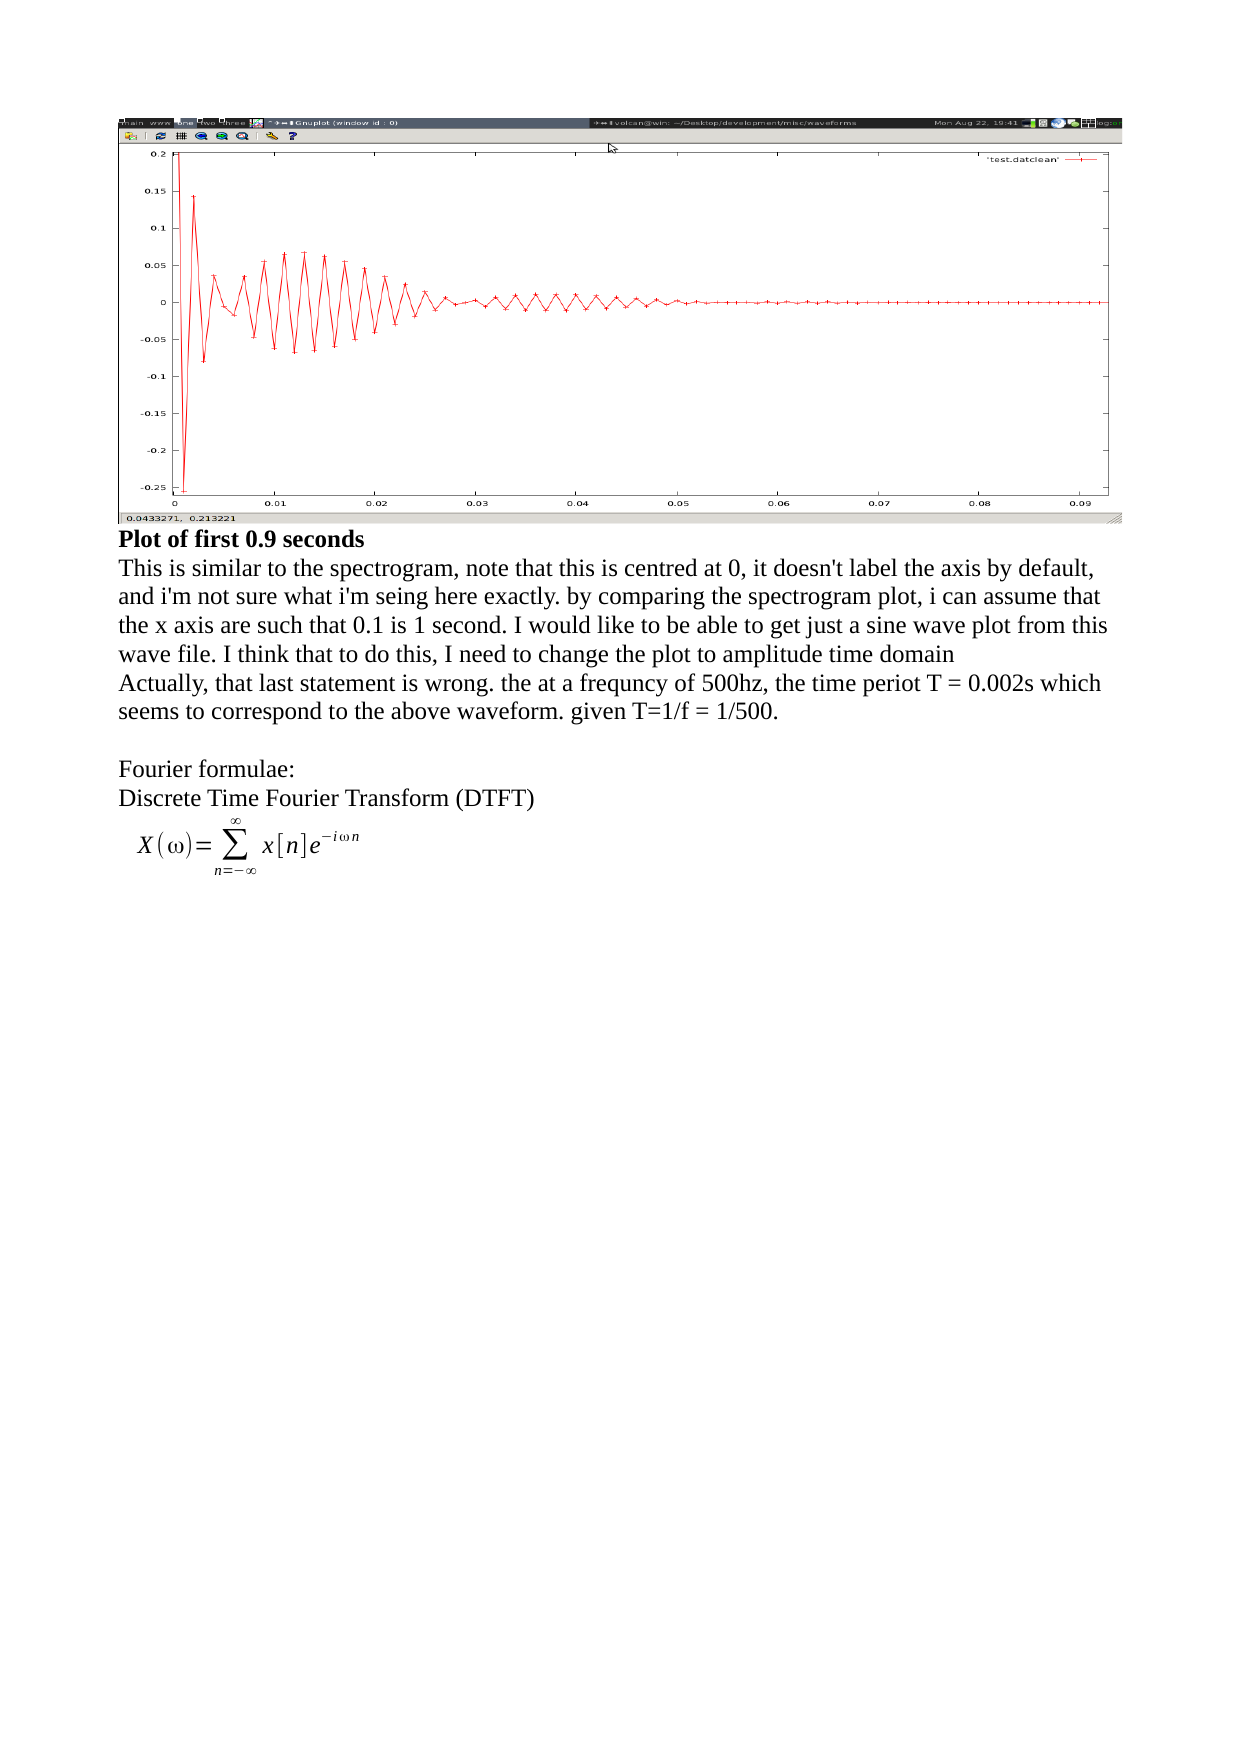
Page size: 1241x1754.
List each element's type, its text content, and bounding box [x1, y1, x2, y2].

text Discrete Time Fourier Transform (DTFT) [118, 783, 1122, 811]
picture [118, 118, 1123, 524]
text Fourier formulae: [118, 754, 1122, 783]
text This is similar to the spectrogram, note that this is centred at 0, it doesn't label the axis by default, and i'm not sure what i'm seing here exactly. by comparing the spectrogram plot, i can assume that the x axis are such that 0.1 is 1 second. I would like to be able to get just a sine wave plot from this wave file. I think that to do this, I need to change the plot to amplitude time domain [118, 553, 1122, 668]
text Plot of first 0.9 seconds [118, 524, 1122, 553]
text Actually, that last statement is wrong. the at a frequncy of 500hz, the time periot T = 0.002s which seems to correspond to the above waveform. given T=1/f = 1/500. [118, 668, 1122, 725]
